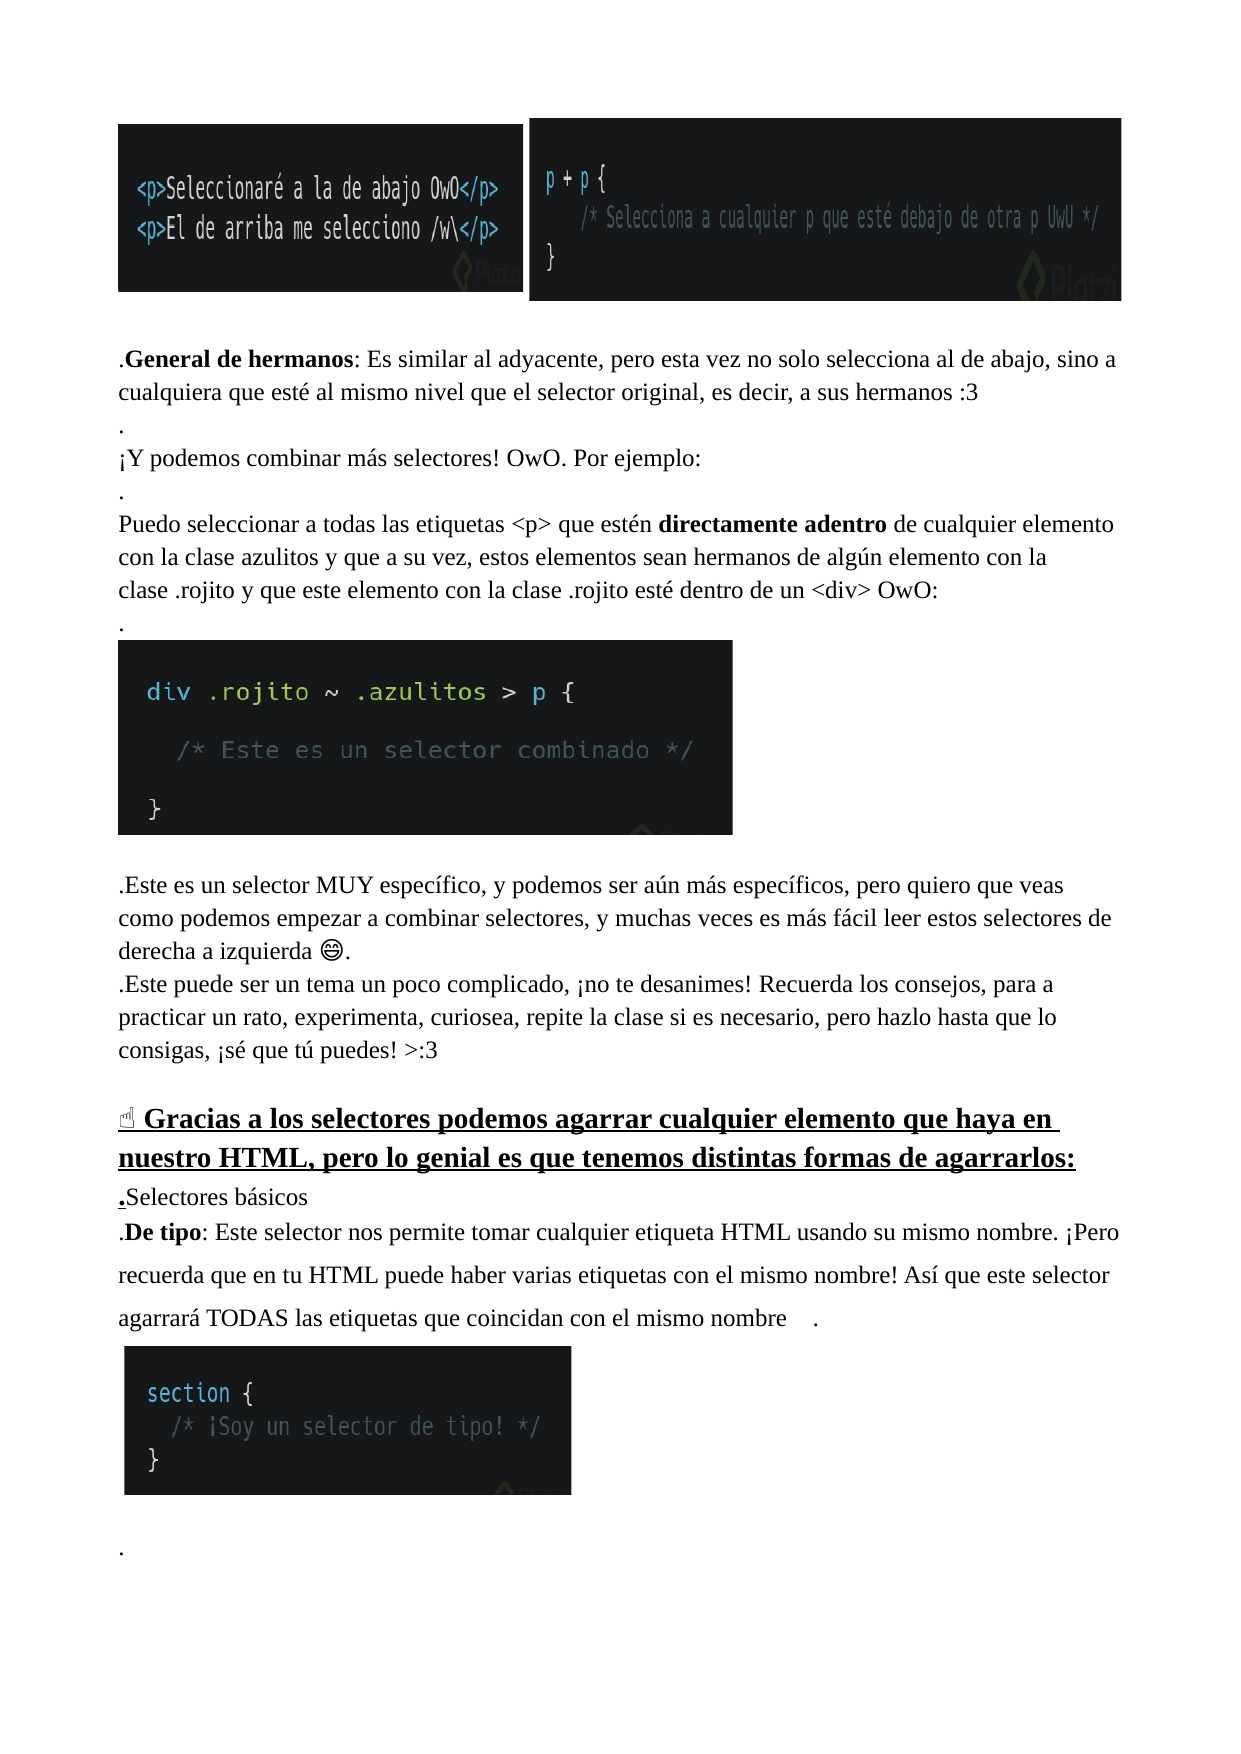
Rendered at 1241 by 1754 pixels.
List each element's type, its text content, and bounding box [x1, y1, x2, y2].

picture [118, 640, 733, 835]
text .De tipo: Este selector nos permite tomar cualquier etiqueta HTML usando su mismo nombre. ¡Pero recuerda que en tu HTML puede haber varias etiquetas con el mismo nombre! Así que este selector agarrará TODAS las etiquetas que coincidan con el mismo nombre 👀. . [118, 1217, 1122, 1561]
picture [529, 118, 1122, 301]
picture [124, 1346, 572, 1495]
text ☝ Gracias a los selectores podemos agarrar cualquier elemento que haya en nuestro HTML, pero lo genial es que tenemos distintas formas de agarrarlos: .Selectores básicos [118, 1101, 1122, 1212]
list .General de hermanos: Es similar al adyacente, pero esta vez no solo selecciona al de abajo, sino a cualquiera que esté al mismo nivel que el selector original, es decir, a sus hermanos :3 . ¡Y podemos combinar más selectores! OwO. Por ejemplo: . Puedo seleccionar a todas las etiquetas <p> que estén directamente adentro de cualquier elemento con la clase azulitos y que a su vez, estos elementos sean hermanos de algún elemento con la clase .rojito y que este elemento con la clase .rojito esté dentro de un <div> OwO: . [118, 118, 1122, 637]
picture [118, 124, 524, 292]
list .Este es un selector MUY específico, y podemos ser aún más específicos, pero quiero que veas como podemos empezar a combinar selectores, y muchas veces es más fácil leer estos selectores de derecha a izquierda 😄. .Este puede ser un tema un poco complicado, ¡no te desanimes! Recuerda los consejos, para a practicar un rato, experimenta, curiosea, repite la clase si es necesario, pero hazlo hasta que lo consigas, ¡sé que tú puedes! >:3 [118, 641, 1122, 1064]
